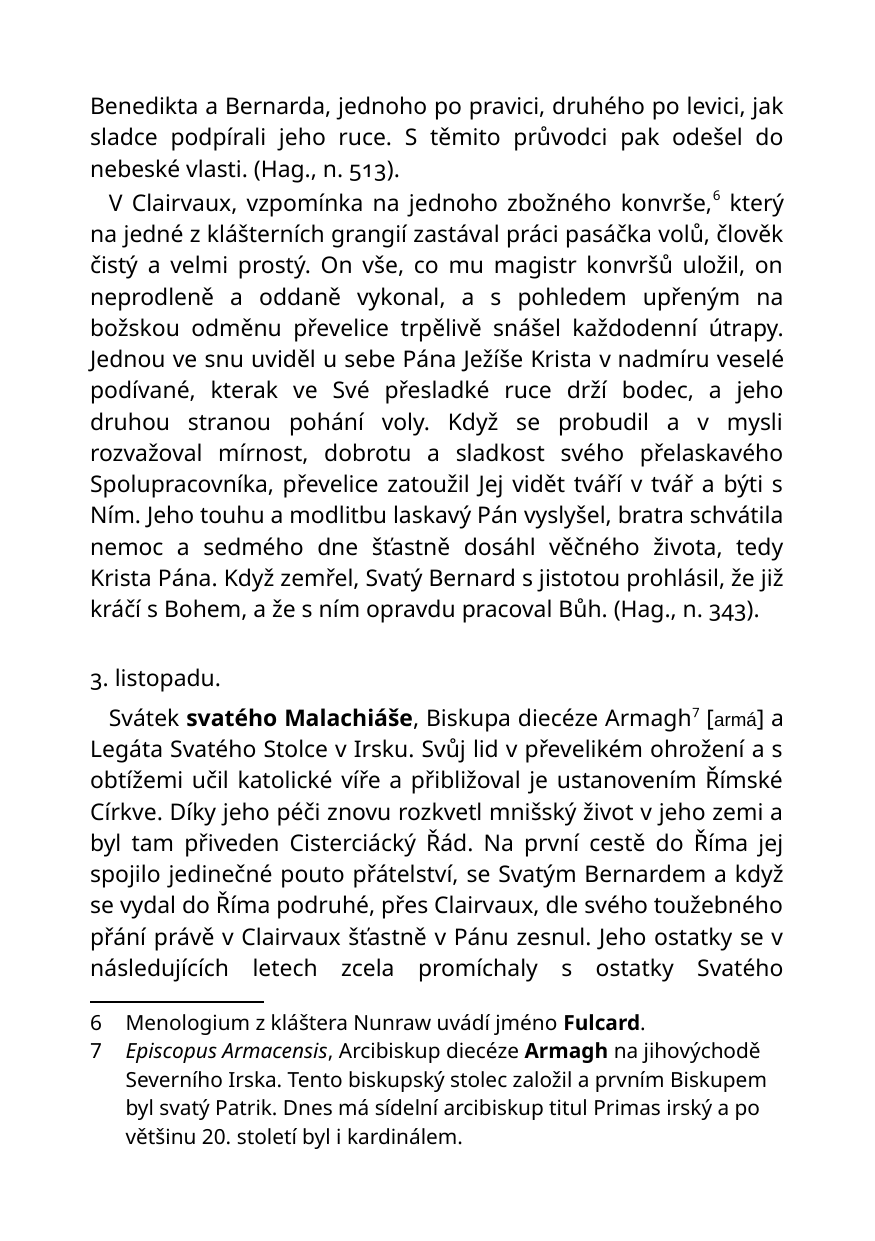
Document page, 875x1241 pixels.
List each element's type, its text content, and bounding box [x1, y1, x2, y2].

text 3. listopadu. [90, 662, 784, 693]
text V Clairvaux, vzpomínka na jednoho zbožného konvrše, který na jedné z klášterních grangií zastával práci pasáčka volů, člověk čistý a velmi prostý. On vše, co mu magistr konvršů uložil, on neprodleně a oddaně vykonal, a s pohledem upřeným na božskou odměnu převelice trpělivě snášel každodenní útrapy. Jednou ve snu uviděl u sebe Pána Ježíše Krista v nadmíru veselé podívané, kterak ve Své přesladké ruce drží bodec, a jeho druhou stranou pohání voly. Když se probudil a v mysli rozvažoval mírnost, dobrotu a sladkost svého přelaskavého Spolupracovníka, převelice zatoužil Jej vidět tváří v tvář a býti s Ním. Jeho touhu a modlitbu laskavý Pán vyslyšel, bratra schvátila nemoc a sedmého dne šťastně dosáhl věčného života, tedy Krista Pána. Když zemřel, Svatý Bernard s jistotou prohlásil, že již kráčí s Bohem, a že s ním opravdu pracoval Bůh. (Hag., n. 343). [90, 187, 784, 624]
text Svátek svatého Malachiáše, Biskupa diecéze Armagh [armá] a Legáta Svatého Stolce v Irsku. Svůj lid v převelikém ohrožení a s obtížemi učil katolické víře a přibližoval je ustanovením Římské Církve. Díky jeho péči znovu rozkvetl mnišský život v jeho zemi a byl tam přiveden Cisterciácký Řád. Na první cestě do Říma jej spojilo jedinečné pouto přátelství, se Svatým Bernardem a když se vydal do Říma podruhé, přes Clairvaux, dle svého toužebného přání právě v Clairvaux šťastně v Pánu zesnul. Jeho ostatky se v následujících letech zcela promíchaly s ostatky Svatého [90, 702, 784, 983]
text Menologium z kláštera Nunraw uvádí jméno Fulcard. [90, 1008, 784, 1036]
text Episcopus Armacensis, Arcibiskup diecéze Armagh na jihovýchodě Severního Irska. Tento biskupský stolec založil a prvním Biskupem byl svatý Patrik. Dnes má sídelní arcibiskup titul Primas irský a po většinu 20. století byl i kardinálem. [90, 1036, 784, 1150]
text Benedikta a Bernarda, jednoho po pravici, druhého po levici, jak sladce podpírali jeho ruce. S těmito průvodci pak odešel do nebeské vlasti. (Hag., n. 513). [90, 90, 784, 184]
